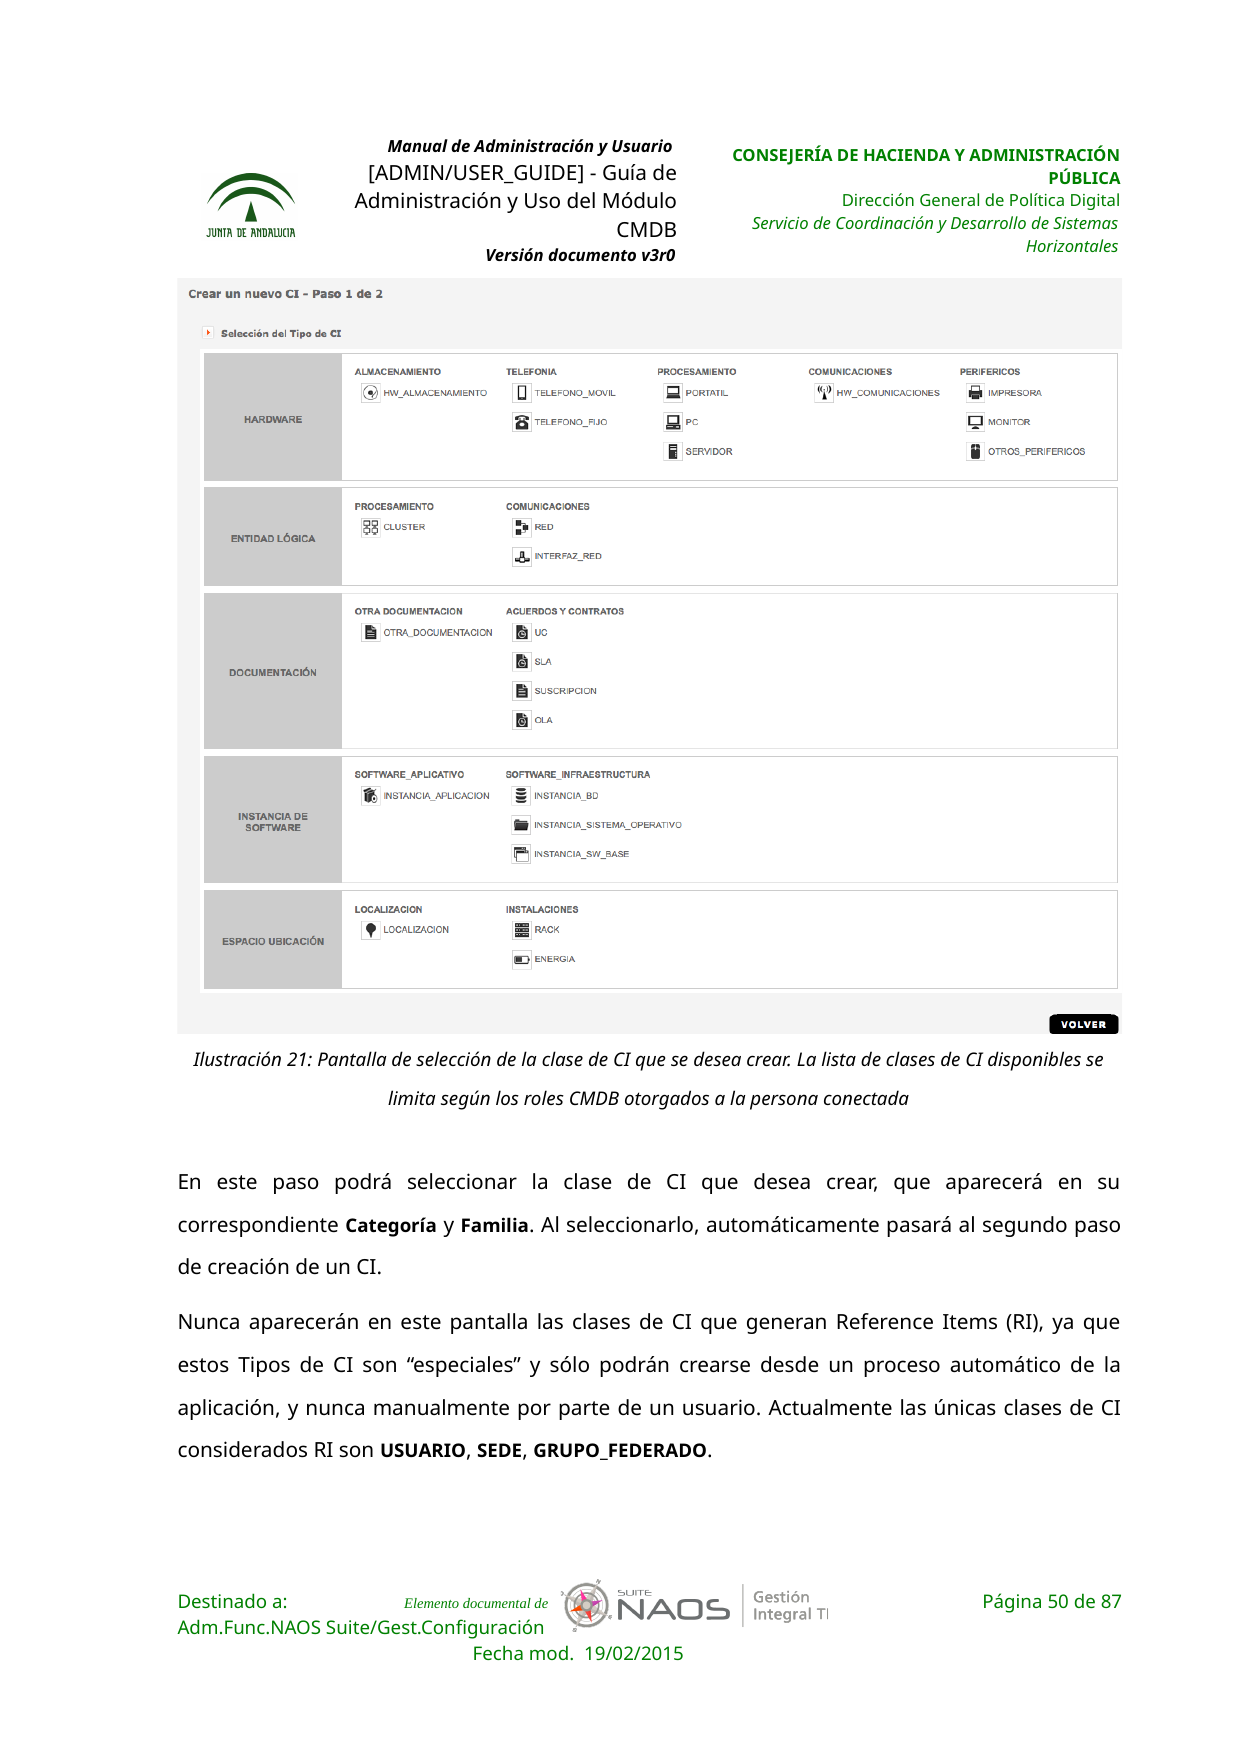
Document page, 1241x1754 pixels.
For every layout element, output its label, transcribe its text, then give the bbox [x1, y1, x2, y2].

text Ilustración 21: Pantalla de selección de la clase de CI que se desea crear. La lista de clases de CI disponibles se limita según los roles CMDB otorgados a la persona conectada [177, 1034, 1122, 1110]
picture [560, 1579, 829, 1632]
text En este paso podrá seleccionar la clase de CI que desea crear, que aparecerá en su correspondiente Categoría y Familia. Al seleccionarlo, automáticamente pasará al segundo paso de creación de un CI. [177, 1167, 1122, 1281]
picture [201, 173, 298, 241]
text Nunca aparecerán en este pantalla las clases de CI que generan Reference Items (RI), ya que estos Tipos de CI son “especiales” y sólo podrán crearse desde un proceso automático de la aplicación, y nunca manualmente por parte de un usuario. Actualmente las únicas clases de CI considerados RI son USUARIO, SEDE, GRUPO_FEDERADO. [177, 1307, 1122, 1464]
picture [177, 278, 1123, 1034]
